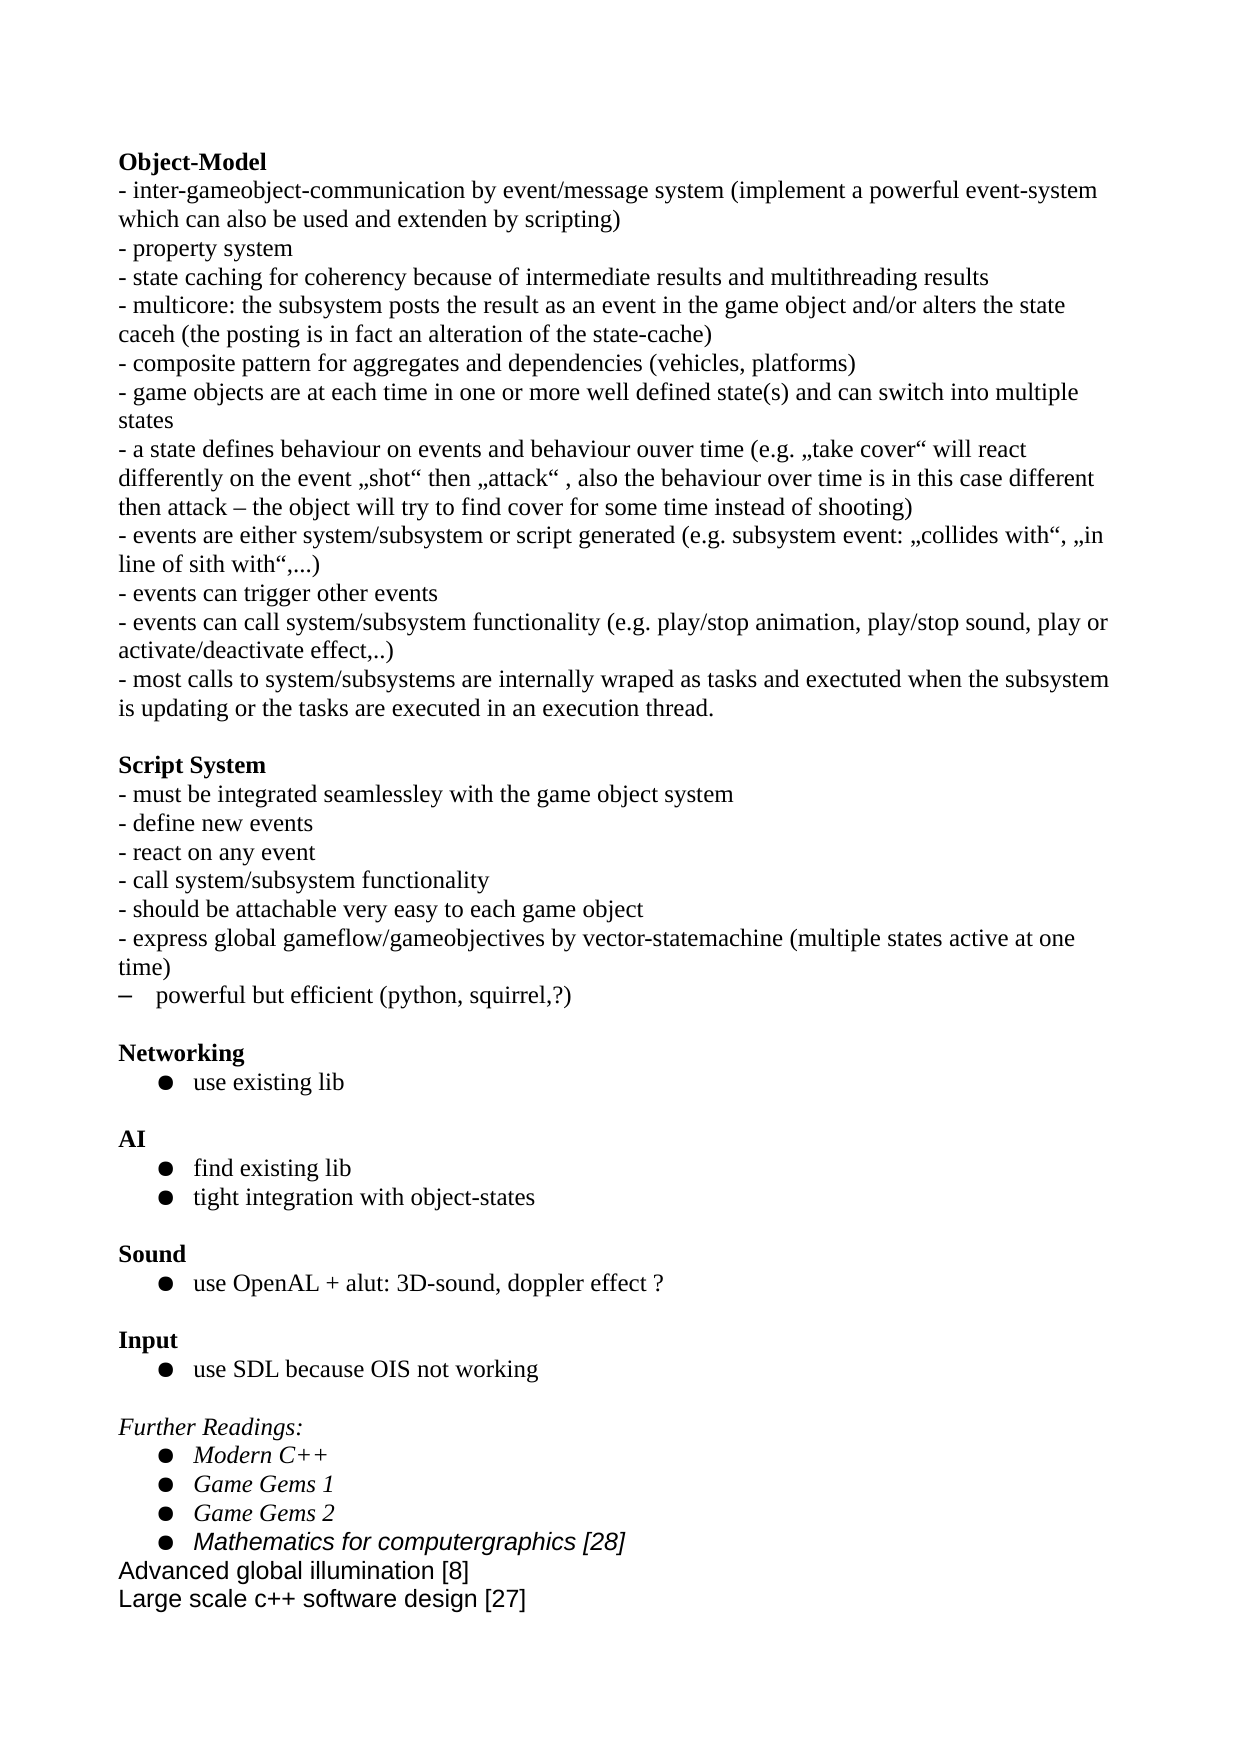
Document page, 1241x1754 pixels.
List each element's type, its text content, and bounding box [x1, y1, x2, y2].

text Script System [118, 751, 1122, 779]
text - call system/subsystem functionality [118, 866, 1122, 894]
text - must be integrated seamlessley with the game object system [118, 779, 1122, 808]
list Game Gems 1 [156, 1469, 1122, 1498]
text - express global gameflow/gameobjectives by vector-statemachine (multiple states active at one time) [118, 923, 1122, 981]
list use OpenAL + alut: 3D-sound, doppler effect ? [156, 1268, 1122, 1297]
list Modern C++ [156, 1441, 1122, 1469]
text - react on any event [118, 837, 1122, 866]
text - multicore: the subsystem posts the result as an event in the game object and/or alters the state caceh (the posting is in fact an alteration of the state-cache) [118, 291, 1122, 348]
text - events can call system/subsystem functionality (e.g. play/stop animation, play/stop sound, play or activate/deactivate effect,..) [118, 607, 1122, 664]
text - should be attachable very easy to each game object [118, 894, 1122, 923]
text Large scale c++ software design [27] [118, 1584, 1122, 1613]
text Advanced global illumination [8] [118, 1556, 1122, 1584]
list find existing lib [156, 1153, 1122, 1182]
text - events are either system/subsystem or script generated (e.g. subsystem event: „collides with“, „in line of sith with“,...) [118, 521, 1122, 578]
list use existing lib [156, 1067, 1122, 1096]
text Further Readings: [118, 1412, 1122, 1441]
text - a state defines behaviour on events and behaviour ouver time (e.g. „take cover“ will react differently on the event „shot“ then „attack“ , also the behaviour over time is in this case different then attack – the object will try to find cover for some time instead of shooting) [118, 434, 1122, 521]
text - events can trigger other events [118, 578, 1122, 607]
list Game Gems 2 [156, 1498, 1122, 1527]
text Input [118, 1326, 1122, 1354]
list powerful but efficient (python, squirrel,?) [118, 981, 1122, 1009]
list tight integration with object-states [156, 1182, 1122, 1211]
text Object-Model [118, 147, 1122, 176]
text - most calls to system/subsystems are internally wraped as tasks and exectuted when the subsystem is updating or the tasks are executed in an execution thread. [118, 664, 1122, 722]
text - game objects are at each time in one or more well defined state(s) and can switch into multiple states [118, 377, 1122, 434]
text Sound [118, 1239, 1122, 1268]
text Networking [118, 1038, 1122, 1067]
text - state caching for coherency because of intermediate results and multithreading results [118, 262, 1122, 291]
text - composite pattern for aggregates and dependencies (vehicles, platforms) [118, 348, 1122, 377]
text - property system [118, 233, 1122, 262]
text - define new events [118, 808, 1122, 837]
text - inter-gameobject-communication by event/message system (implement a powerful event-system which can also be used and extenden by scripting) [118, 176, 1122, 233]
list use SDL because OIS not working [156, 1354, 1122, 1383]
text AI [118, 1124, 1122, 1153]
list Mathematics for computergraphics [28] [156, 1527, 1122, 1556]
